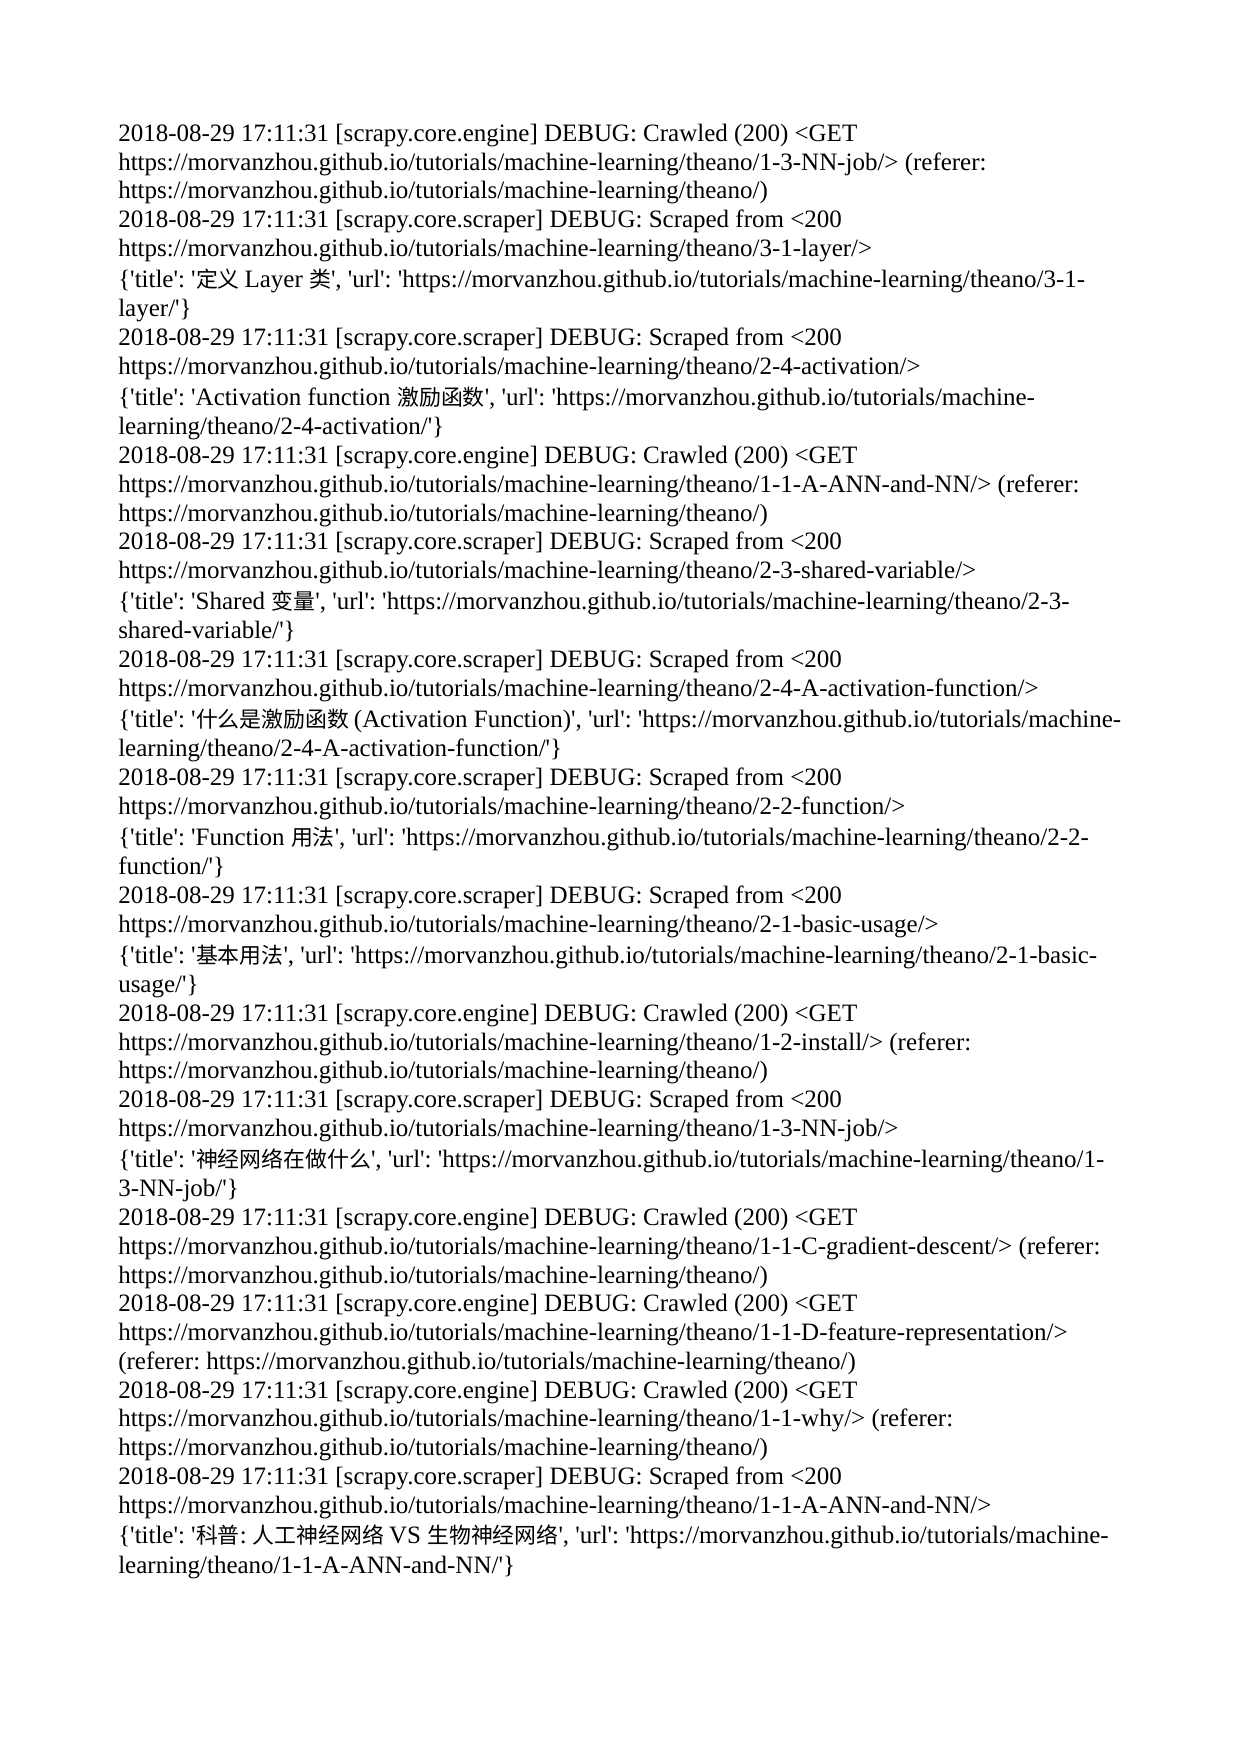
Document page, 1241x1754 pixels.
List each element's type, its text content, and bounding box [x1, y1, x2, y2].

text {'title': '科普: 人工神经网络 VS 生物神经网络', 'url': 'https://morvanzhou.github.io/tutorials/machine-learning/theano/1-1-A-ANN-and-NN/'} [118, 1518, 1122, 1579]
text {'title': '什么是激励函数 (Activation Function)', 'url': 'https://morvanzhou.github.io/tutorials/machine-learning/theano/2-4-A-activation-function/'} [118, 702, 1122, 762]
text {'title': '基本用法', 'url': 'https://morvanzhou.github.io/tutorials/machine-learning/theano/2-1-basic-usage/'} [118, 938, 1122, 998]
text 2018-08-29 17:11:31 [scrapy.core.engine] DEBUG: Crawled (200) <GET https://morvanzhou.github.io/tutorials/machine-learning/theano/1-1-why/> (referer: https://morvanzhou.github.io/tutorials/machine-learning/theano/) [118, 1375, 1122, 1461]
text {'title': 'Activation function 激励函数', 'url': 'https://morvanzhou.github.io/tutorials/machine-learning/theano/2-4-activation/'} [118, 380, 1122, 440]
text 2018-08-29 17:11:31 [scrapy.core.engine] DEBUG: Crawled (200) <GET https://morvanzhou.github.io/tutorials/machine-learning/theano/1-1-C-gradient-descent/> (referer: https://morvanzhou.github.io/tutorials/machine-learning/theano/) [118, 1202, 1122, 1288]
text {'title': '定义 Layer 类', 'url': 'https://morvanzhou.github.io/tutorials/machine-learning/theano/3-1-layer/'} [118, 262, 1122, 322]
text 2018-08-29 17:11:31 [scrapy.core.scraper] DEBUG: Scraped from <200 https://morvanzhou.github.io/tutorials/machine-learning/theano/1-3-NN-job/> [118, 1084, 1122, 1142]
text 2018-08-29 17:11:31 [scrapy.core.scraper] DEBUG: Scraped from <200 https://morvanzhou.github.io/tutorials/machine-learning/theano/2-3-shared-variable/> [118, 526, 1122, 584]
text 2018-08-29 17:11:31 [scrapy.core.scraper] DEBUG: Scraped from <200 https://morvanzhou.github.io/tutorials/machine-learning/theano/2-4-A-activation-function/> [118, 644, 1122, 702]
text 2018-08-29 17:11:31 [scrapy.core.engine] DEBUG: Crawled (200) <GET https://morvanzhou.github.io/tutorials/machine-learning/theano/1-2-install/> (referer: https://morvanzhou.github.io/tutorials/machine-learning/theano/) [118, 998, 1122, 1084]
text 2018-08-29 17:11:31 [scrapy.core.engine] DEBUG: Crawled (200) <GET https://morvanzhou.github.io/tutorials/machine-learning/theano/1-3-NN-job/> (referer: https://morvanzhou.github.io/tutorials/machine-learning/theano/) [118, 118, 1122, 204]
text {'title': '神经网络在做什么', 'url': 'https://morvanzhou.github.io/tutorials/machine-learning/theano/1-3-NN-job/'} [118, 1142, 1122, 1202]
text 2018-08-29 17:11:31 [scrapy.core.scraper] DEBUG: Scraped from <200 https://morvanzhou.github.io/tutorials/machine-learning/theano/2-2-function/> [118, 762, 1122, 820]
text 2018-08-29 17:11:31 [scrapy.core.scraper] DEBUG: Scraped from <200 https://morvanzhou.github.io/tutorials/machine-learning/theano/2-1-basic-usage/> [118, 880, 1122, 938]
text 2018-08-29 17:11:31 [scrapy.core.scraper] DEBUG: Scraped from <200 https://morvanzhou.github.io/tutorials/machine-learning/theano/2-4-activation/> [118, 322, 1122, 380]
text {'title': 'Function 用法', 'url': 'https://morvanzhou.github.io/tutorials/machine-learning/theano/2-2-function/'} [118, 820, 1122, 880]
text 2018-08-29 17:11:31 [scrapy.core.engine] DEBUG: Crawled (200) <GET https://morvanzhou.github.io/tutorials/machine-learning/theano/1-1-D-feature-representation/> (referer: https://morvanzhou.github.io/tutorials/machine-learning/theano/) [118, 1288, 1122, 1375]
text 2018-08-29 17:11:31 [scrapy.core.scraper] DEBUG: Scraped from <200 https://morvanzhou.github.io/tutorials/machine-learning/theano/3-1-layer/> [118, 204, 1122, 262]
text {'title': 'Shared 变量', 'url': 'https://morvanzhou.github.io/tutorials/machine-learning/theano/2-3-shared-variable/'} [118, 584, 1122, 644]
text 2018-08-29 17:11:31 [scrapy.core.engine] DEBUG: Crawled (200) <GET https://morvanzhou.github.io/tutorials/machine-learning/theano/1-1-A-ANN-and-NN/> (referer: https://morvanzhou.github.io/tutorials/machine-learning/theano/) [118, 440, 1122, 526]
text 2018-08-29 17:11:31 [scrapy.core.scraper] DEBUG: Scraped from <200 https://morvanzhou.github.io/tutorials/machine-learning/theano/1-1-A-ANN-and-NN/> [118, 1461, 1122, 1518]
